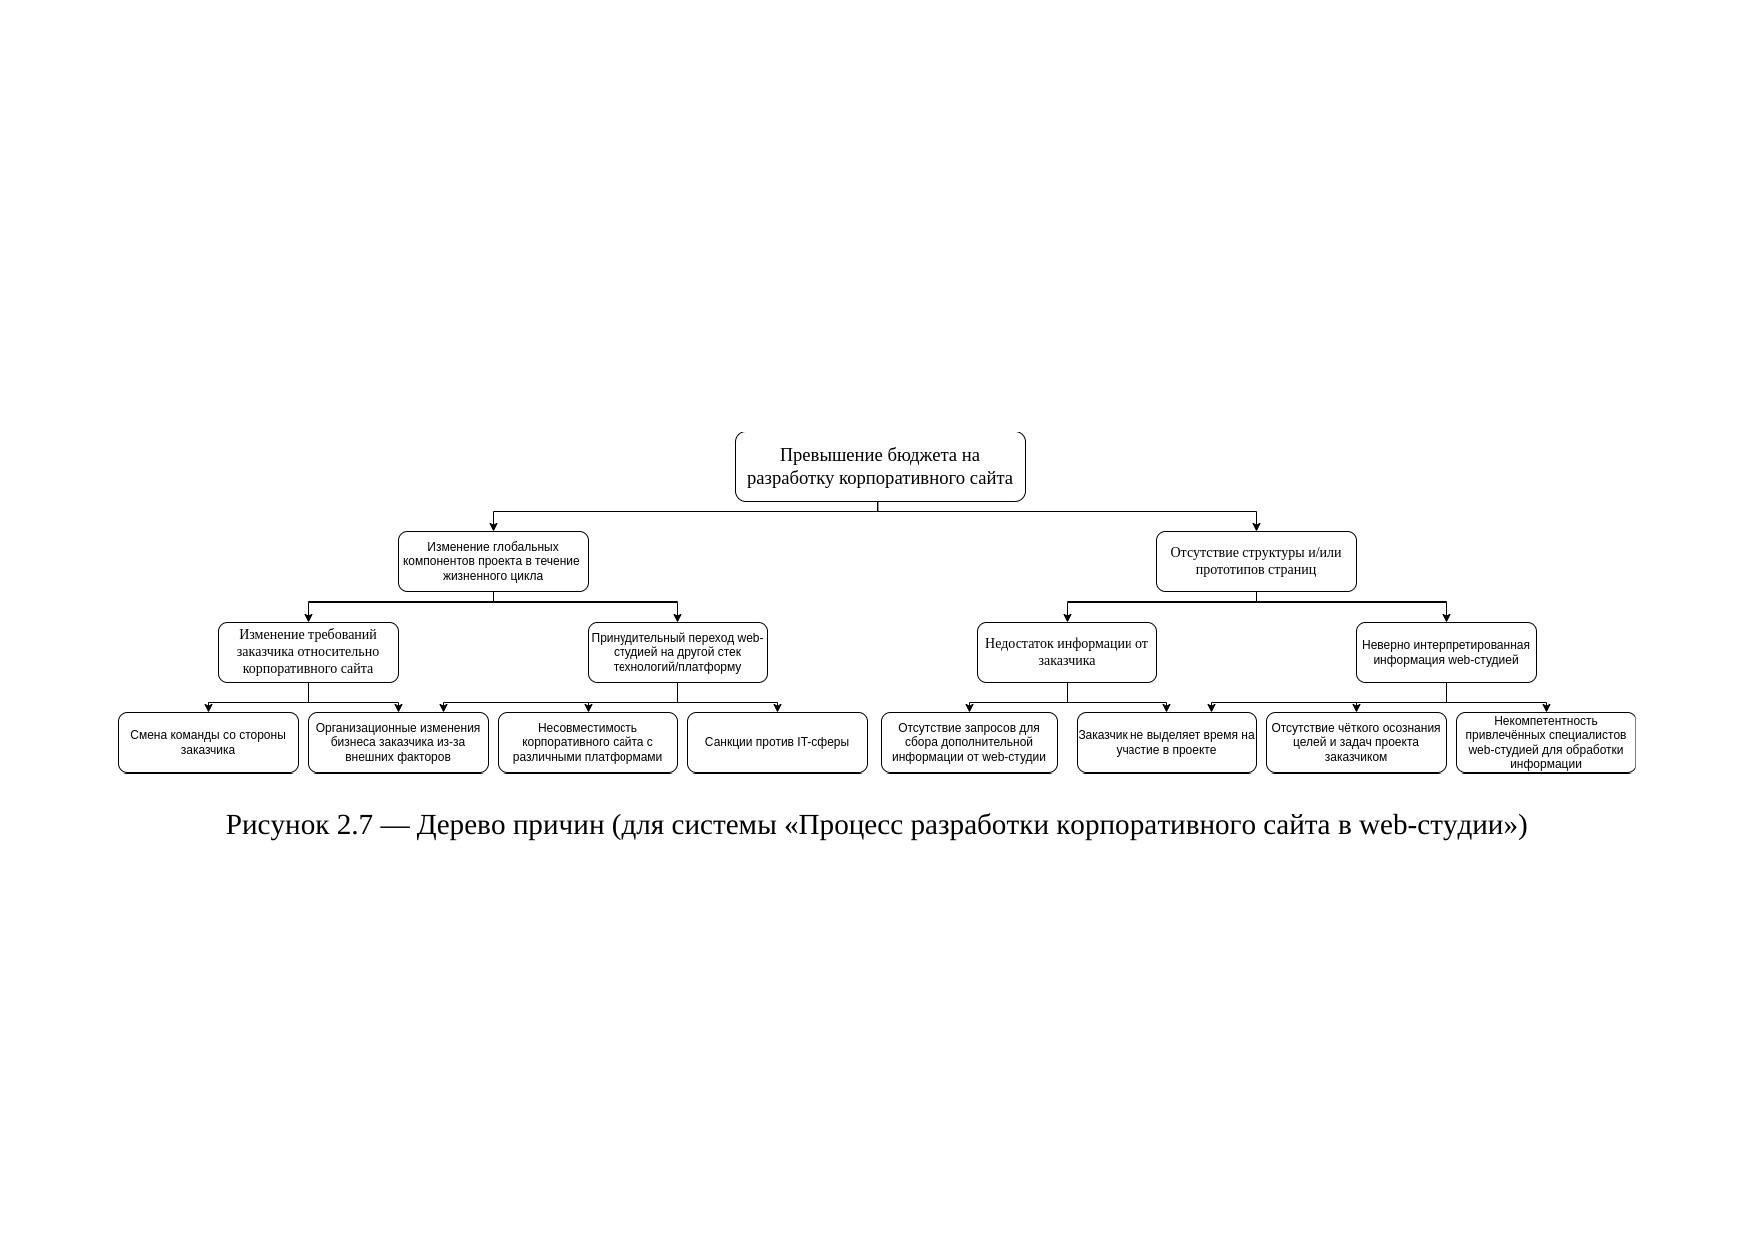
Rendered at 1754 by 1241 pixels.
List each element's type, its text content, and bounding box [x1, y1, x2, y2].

picture [118, 432, 1636, 774]
text Рисунок 2.7 — Дерево причин (для системы «Процесс разработки корпоративного сайта в web-студии») [118, 807, 1636, 840]
